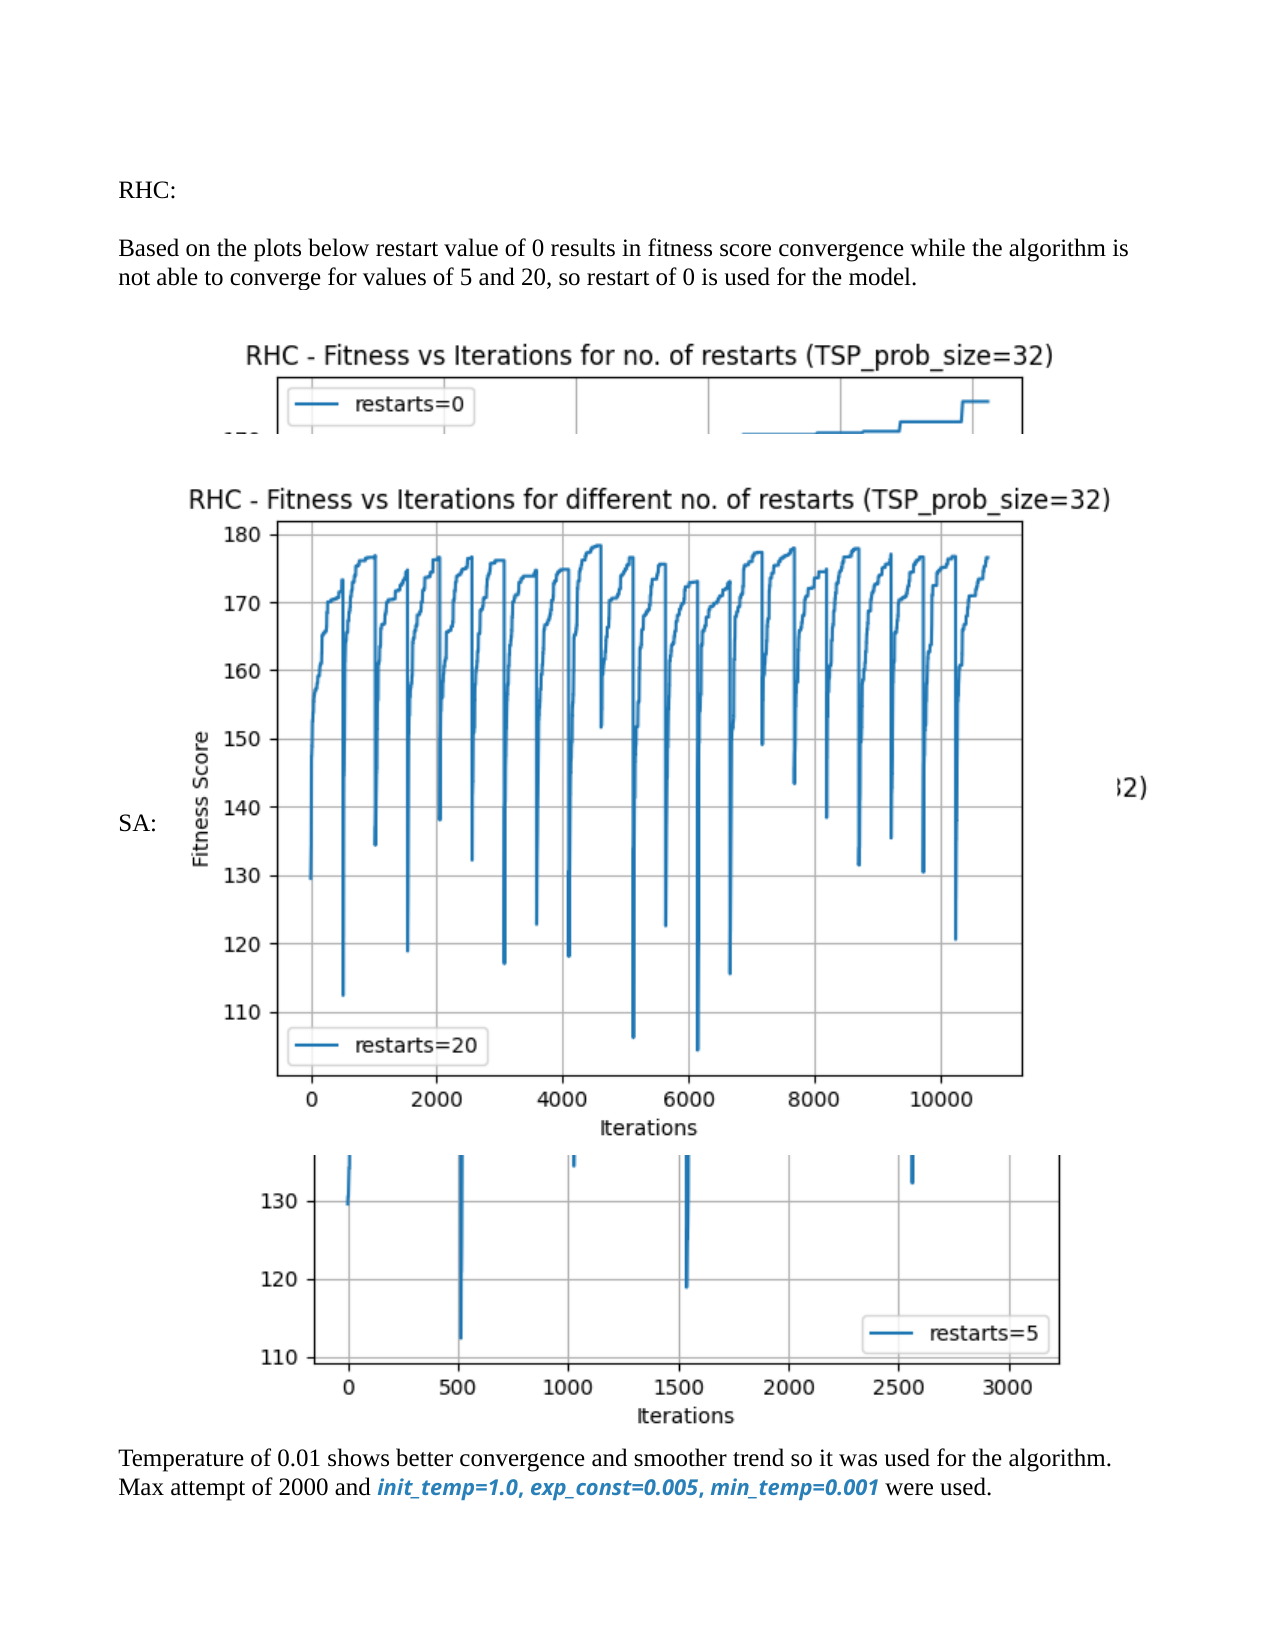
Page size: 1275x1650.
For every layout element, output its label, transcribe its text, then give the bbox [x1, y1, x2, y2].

text SA: [118, 808, 157, 837]
text RHC: [118, 176, 1157, 204]
text Based on the plots below restart value of 0 results in fitness score convergence while the algorithm is not able to converge for values of 5 and 20, so restart of 0 is used for the model. [118, 233, 1157, 291]
picture [157, 290, 1155, 1443]
text Temperature of 0.01 shows better convergence and smoother trend so it was used for the algorithm. Max attempt of 2000 and init_temp=1.0, exp_const=0.005, min_temp=0.001 were used. [118, 837, 1157, 1501]
